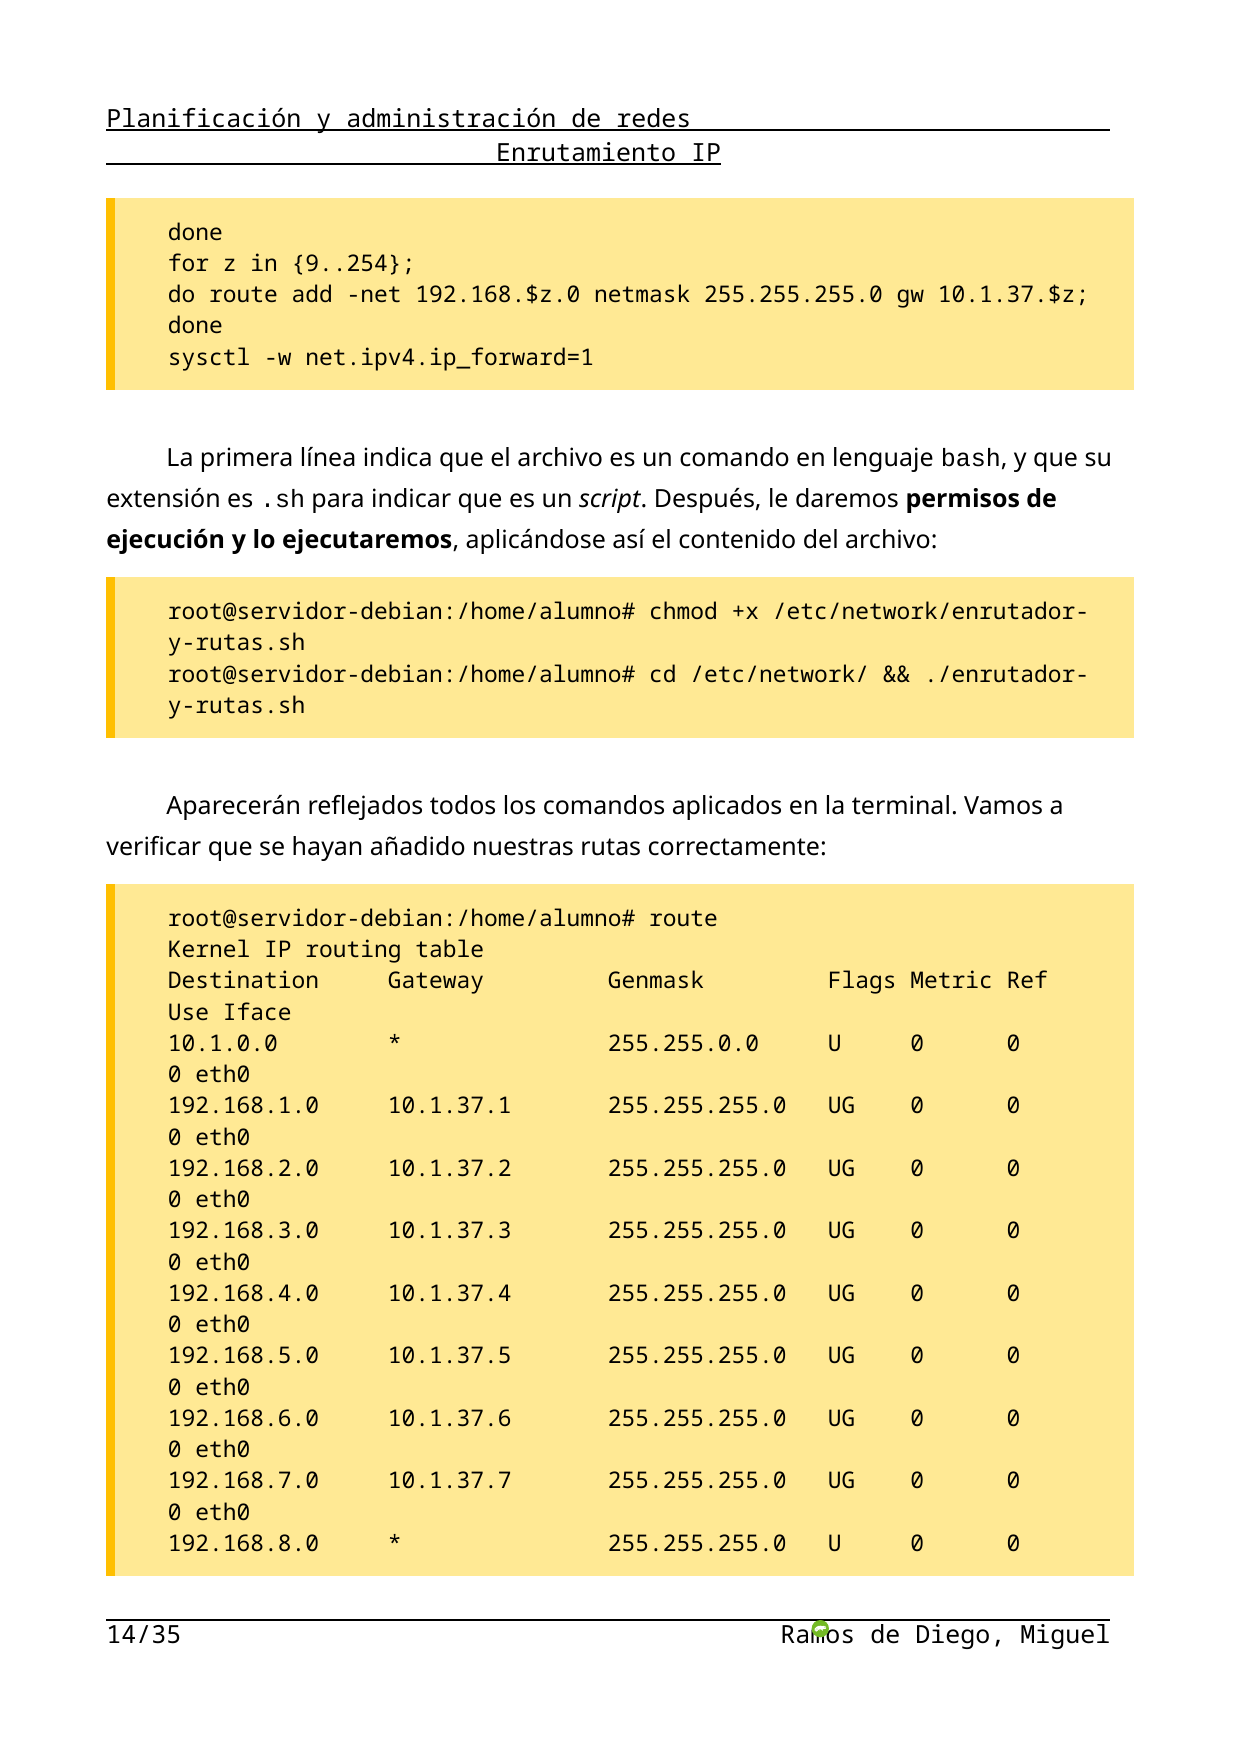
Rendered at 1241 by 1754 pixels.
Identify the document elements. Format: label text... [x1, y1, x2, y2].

text root@servidor-debian:/home/alumno# chmod +x /etc/network/enrutador-y-rutas.sh [115, 577, 1134, 657]
text root@servidor-debian:/home/alumno# cd /etc/network/ && ./enrutador-y-rutas.sh [115, 657, 1134, 738]
text 10.1.0.0 * 255.255.0.0 U 0 0 0 eth0 [115, 1027, 1134, 1089]
text 192.168.1.0 10.1.37.1 255.255.255.0 UG 0 0 0 eth0 [115, 1089, 1134, 1152]
text Aparecerán reflejados todos los comandos aplicados en la terminal. Vamos a verificar que se hayan añadido nuestras rutas correctamente: [106, 788, 1134, 862]
text 192.168.8.0 * 255.255.255.0 U 0 0 [115, 1527, 1134, 1576]
text 192.168.5.0 10.1.37.5 255.255.255.0 UG 0 0 0 eth0 [115, 1339, 1134, 1402]
text sysctl -w net.ipv4.ip_forward=1 [115, 341, 1134, 390]
text Destination Gateway Genmask Flags Metric Ref Use Iface [115, 964, 1134, 1027]
text do route add -net 192.168.$z.0 netmask 255.255.255.0 gw 10.1.37.$z; [115, 278, 1134, 309]
text La primera línea indica que el archivo es un comando en lenguaje bash, y que su extensión es .sh para indicar que es un script. Después, le daremos permisos de ejecución y lo ejecutaremos, aplicándose así el contenido del archivo: [106, 439, 1134, 556]
text for z in {9..254}; [115, 247, 1134, 278]
text 192.168.4.0 10.1.37.4 255.255.255.0 UG 0 0 0 eth0 [115, 1277, 1134, 1339]
text root@servidor-debian:/home/alumno# route [115, 884, 1134, 933]
text 192.168.6.0 10.1.37.6 255.255.255.0 UG 0 0 0 eth0 [115, 1402, 1134, 1464]
text 192.168.3.0 10.1.37.3 255.255.255.0 UG 0 0 0 eth0 [115, 1214, 1134, 1277]
text 192.168.2.0 10.1.37.2 255.255.255.0 UG 0 0 0 eth0 [115, 1152, 1134, 1214]
text done [115, 309, 1134, 341]
text done [115, 198, 1134, 247]
text Kernel IP routing table [115, 933, 1134, 964]
text 192.168.7.0 10.1.37.7 255.255.255.0 UG 0 0 0 eth0 [115, 1464, 1134, 1527]
